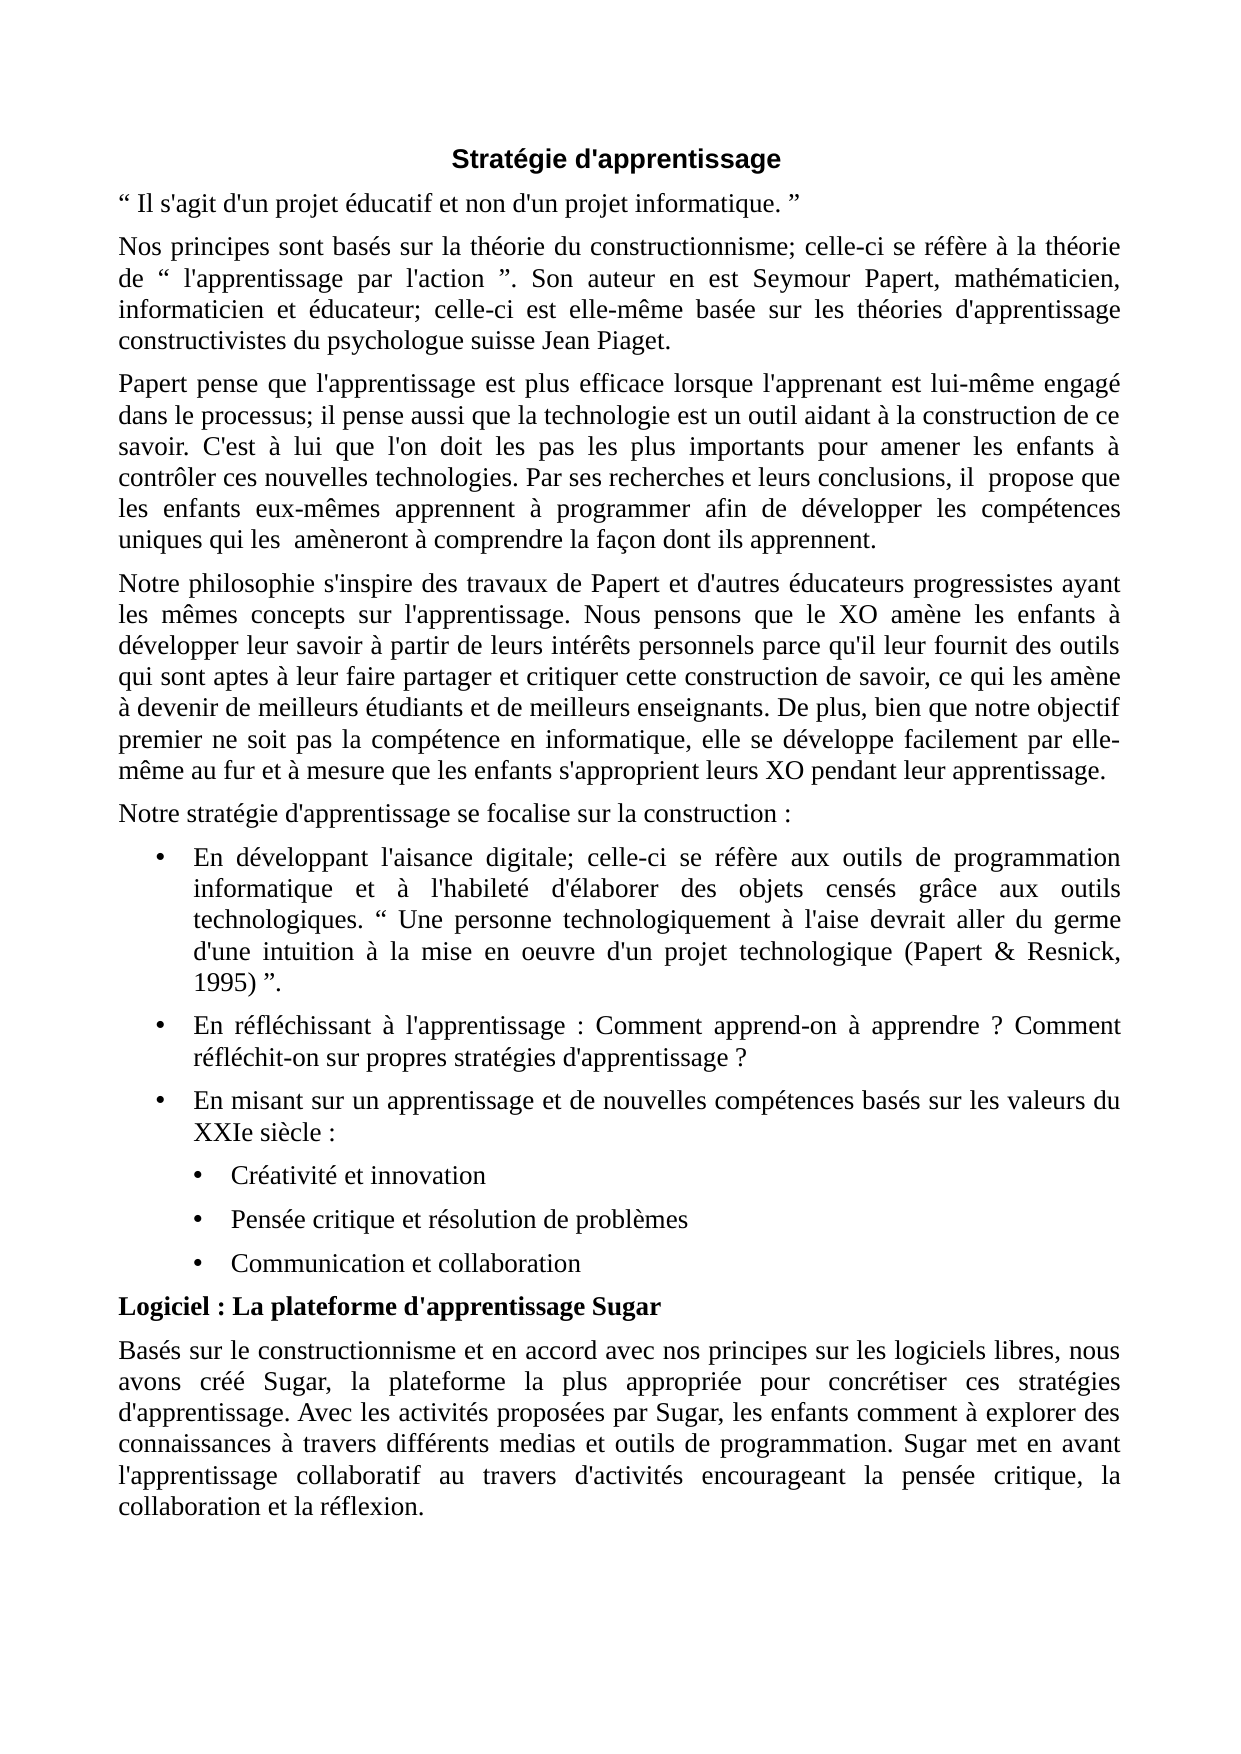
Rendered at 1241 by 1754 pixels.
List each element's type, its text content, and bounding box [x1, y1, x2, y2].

text Nos principes sont basés sur la théorie du constructionnisme; celle-ci se réfère à la théorie de “ l'apprentissage par l'action ”. Son auteur en est Seymour Papert, mathématicien, informaticien et éducateur; celle-ci est elle-même basée sur les théories d'apprentissage constructivistes du psychologue suisse Jean Piaget. [118, 231, 1122, 355]
list En réfléchissant à l'apprentissage : Comment apprend-on à apprendre ? Comment réfléchit-on sur propres stratégies d'apprentissage ? [156, 1009, 1122, 1072]
list En misant sur un apprentissage et de nouvelles compétences basés sur les valeurs du XXIe siècle : [156, 1084, 1122, 1147]
list Pensée critique et résolution de problèmes [193, 1203, 1122, 1234]
text Papert pense que l'apprentissage est plus efficace lorsque l'apprenant est lui-même engagé dans le processus; il pense aussi que la technologie est un outil aidant à la construction de ce savoir. C'est à lui que l'on doit les pas les plus importants pour amener les enfants à contrôler ces nouvelles technologies. Par ses recherches et leurs conclusions, il propose que les enfants eux-mêmes apprennent à programmer afin de développer les compétences uniques qui les amèneront à comprendre la façon dont ils apprennent. [118, 368, 1122, 554]
list Créativité et innovation [193, 1159, 1122, 1191]
text “ Il s'agit d'un projet éducatif et non d'un projet informatique. ” [118, 187, 1122, 218]
text Notre philosophie s'inspire des travaux de Papert et d'autres éducateurs progressistes ayant les mêmes concepts sur l'apprentissage. Nous pensons que le XO amène les enfants à développer leur savoir à partir de leurs intérêts personnels parce qu'il leur fournit des outils qui sont aptes à leur faire partager et critiquer cette construction de savoir, ce qui les amène à devenir de meilleurs étudiants et de meilleurs enseignants. De plus, bien que notre objectif premier ne soit pas la compétence en informatique, elle se développe facilement par elle-même au fur et à mesure que les enfants s'approprient leurs XO pendant leur apprentissage. [118, 567, 1122, 785]
list Communication et collaboration [193, 1247, 1122, 1278]
list En développant l'aisance digitale; celle-ci se réfère aux outils de programmation informatique et à l'habileté d'élaborer des objets censés grâce aux outils technologiques. “ Une personne technologiquement à l'aise devrait aller du germe d'une intuition à la mise en oeuvre d'un projet technologique (Papert & Resnick, 1995) ”. [156, 841, 1122, 997]
text Basés sur le constructionnisme et en accord avec nos principes sur les logiciels libres, nous avons créé Sugar, la plateforme la plus appropriée pour concrétiser ces stratégies d'apprentissage. Avec les activités proposées par Sugar, les enfants comment à explorer des connaissances à travers différents medias et outils de programmation. Sugar met en avant l'apprentissage collaboratif au travers d'activités encourageant la pensée critique, la collaboration et la réflexion. [118, 1334, 1122, 1521]
text Notre stratégie d'apprentissage se focalise sur la construction : [118, 797, 1122, 829]
text Logiciel : La plateforme d'apprentissage Sugar [118, 1291, 1122, 1322]
title Stratégie d'apprentissage [118, 143, 1122, 174]
